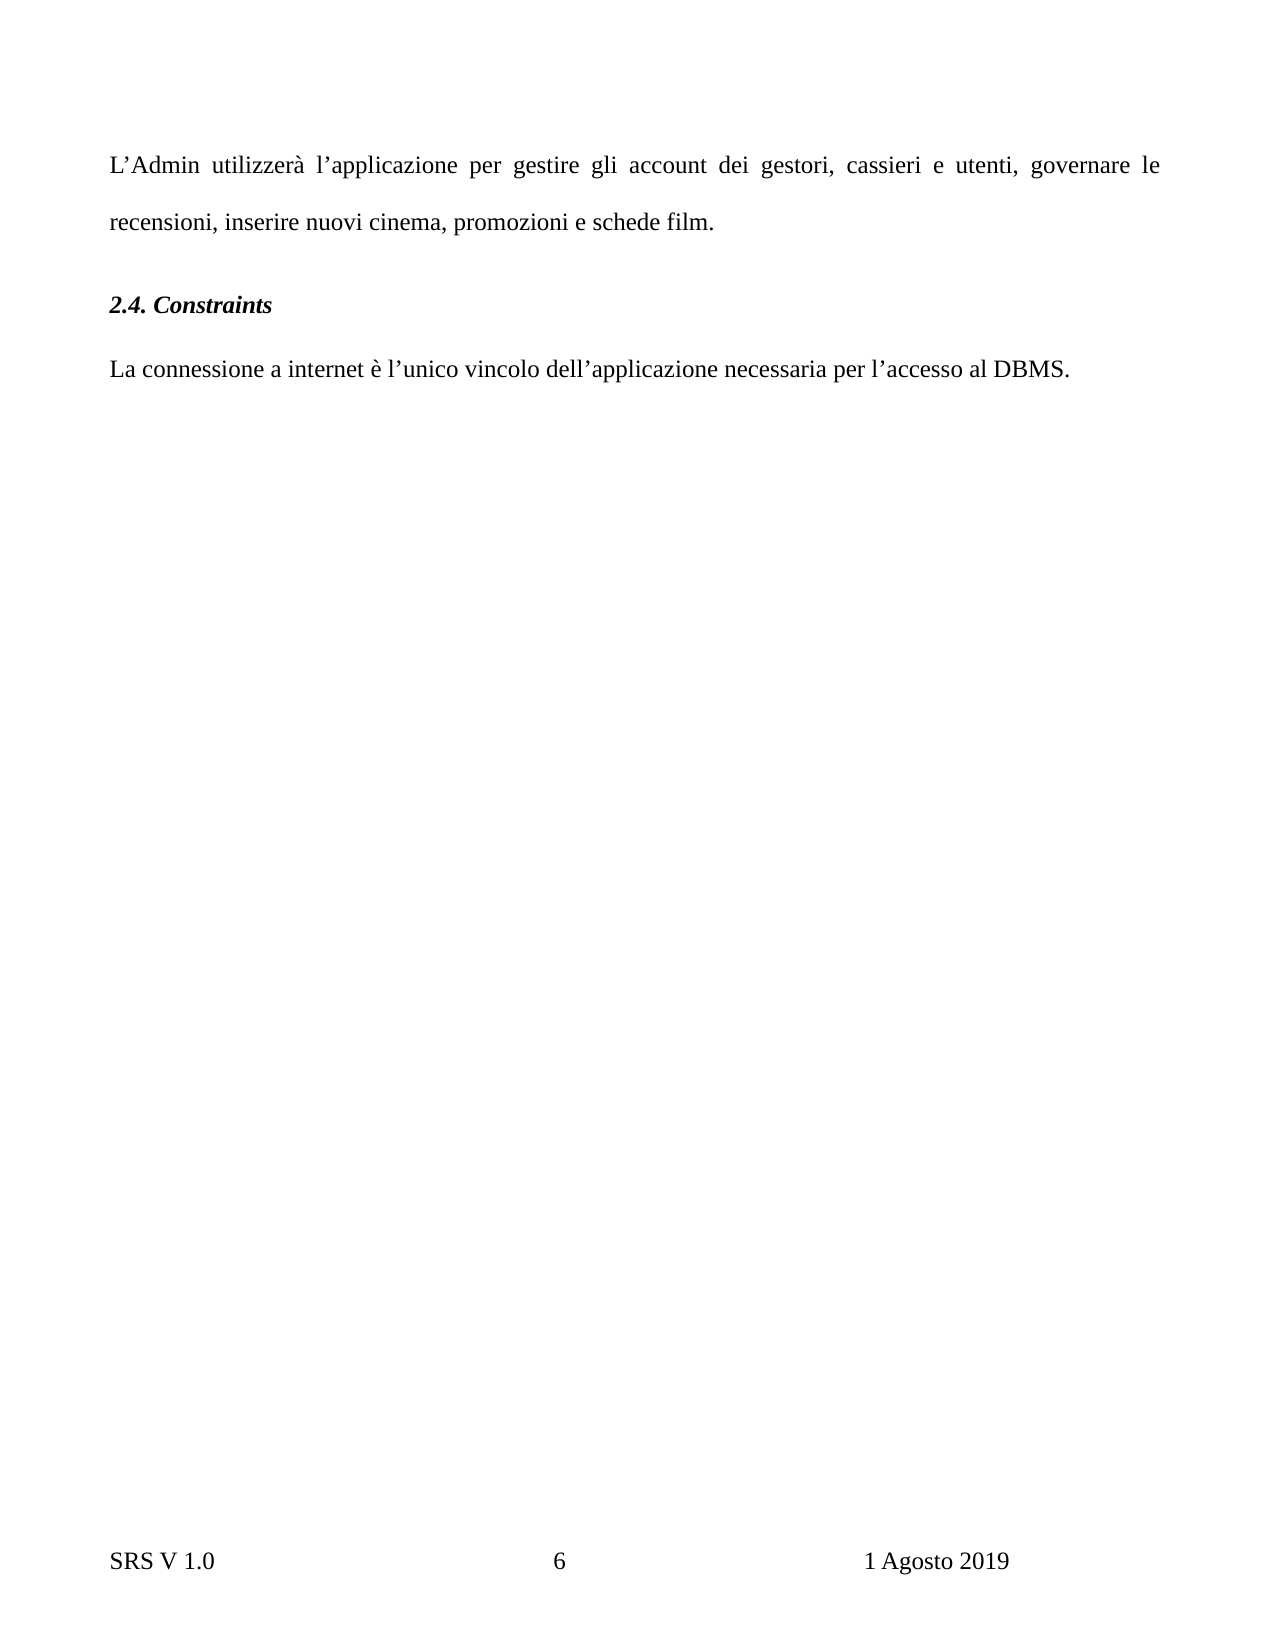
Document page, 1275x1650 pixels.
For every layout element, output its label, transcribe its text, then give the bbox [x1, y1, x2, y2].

text La connessione a internet è l’unico vincolo dell’applicazione necessaria per l’accesso al DBMS. [109, 354, 1162, 382]
text L’Admin utilizzerà l’applicazione per gestire gli account dei gestori, cassieri e utenti, governare le recensioni, inserire nuovi cinema, promozioni e schede film. [109, 150, 1162, 236]
subtitle 2.4. Constraints [109, 290, 1162, 319]
